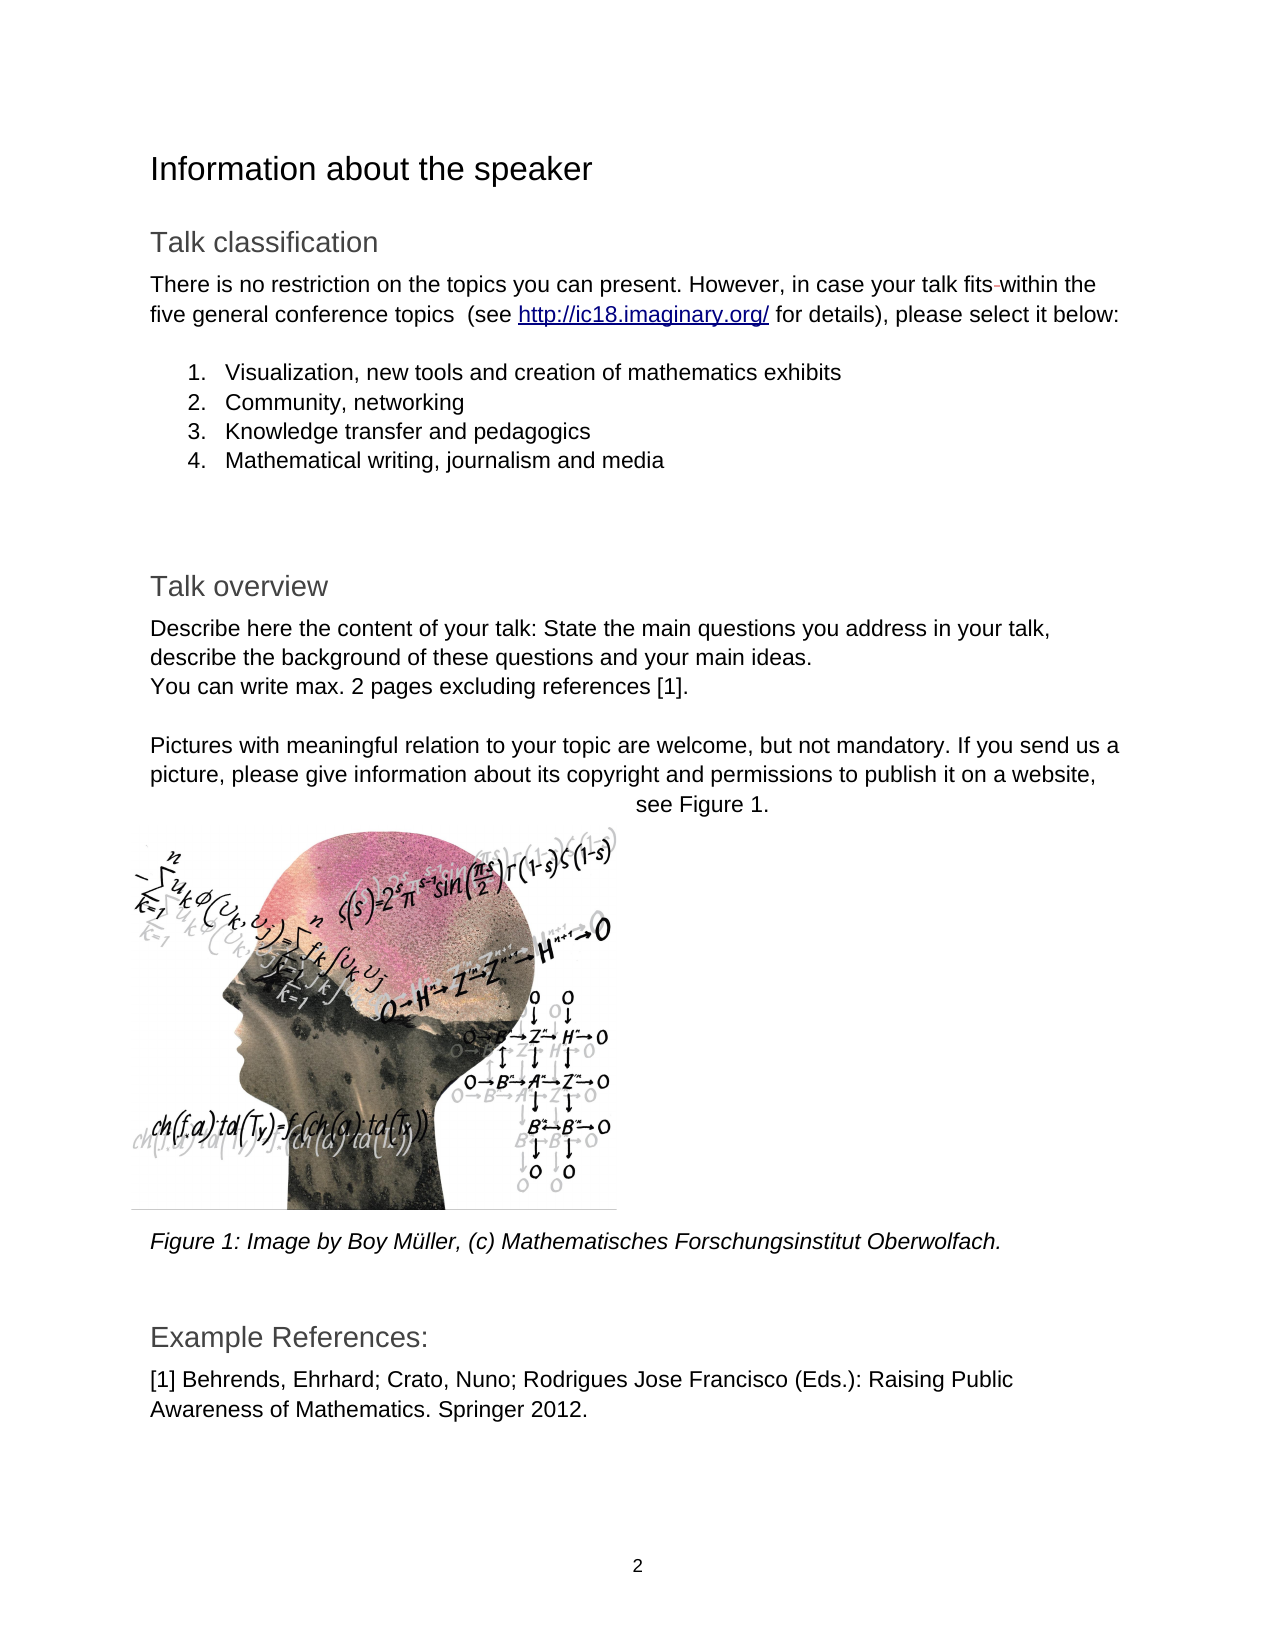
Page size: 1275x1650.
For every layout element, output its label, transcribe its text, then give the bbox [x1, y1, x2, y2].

subtitle Example References: [150, 1321, 1125, 1354]
list Visualization, new tools and creation of mathematics exhibits [187, 360, 1125, 386]
list Knowledge transfer and pedagogics [187, 419, 1125, 444]
list Community, networking [187, 389, 1125, 415]
subtitle Talk classification [150, 226, 1125, 259]
text [1] Behrends, Ehrhard; Crato, Nuno; Rodrigues Jose Francisco (Eds.): Raising Public Awareness of Mathematics. Springer 2012. [150, 1367, 1125, 1422]
text Figure 1: Image by Boy Müller, (c) Mathematisches Forschungsinstitut Oberwolfach. [150, 1229, 1125, 1255]
subtitle Talk overview [150, 569, 1125, 602]
text Describe here the content of your talk: State the main questions you address in your talk, describe the background of these questions and your main ideas. [150, 615, 1125, 670]
picture [131, 825, 617, 1210]
subtitle Information about the speaker [150, 150, 1125, 187]
text You can write max. 2 pages excluding references [1]. [150, 674, 1125, 700]
text Pictures with meaningful relation to your topic are welcome, but not mandatory. If you send us a picture, please give information about its copyright and permissions to publish it on a website, see Figure 1. [150, 733, 1125, 817]
list Mathematical writing, journalism and media [187, 448, 1125, 474]
text There is no restriction on the topics you can present. However, in case your talk fits within the five general conference topics (see http://ic18.imaginary.org/ for details), please select it below: [150, 272, 1125, 327]
